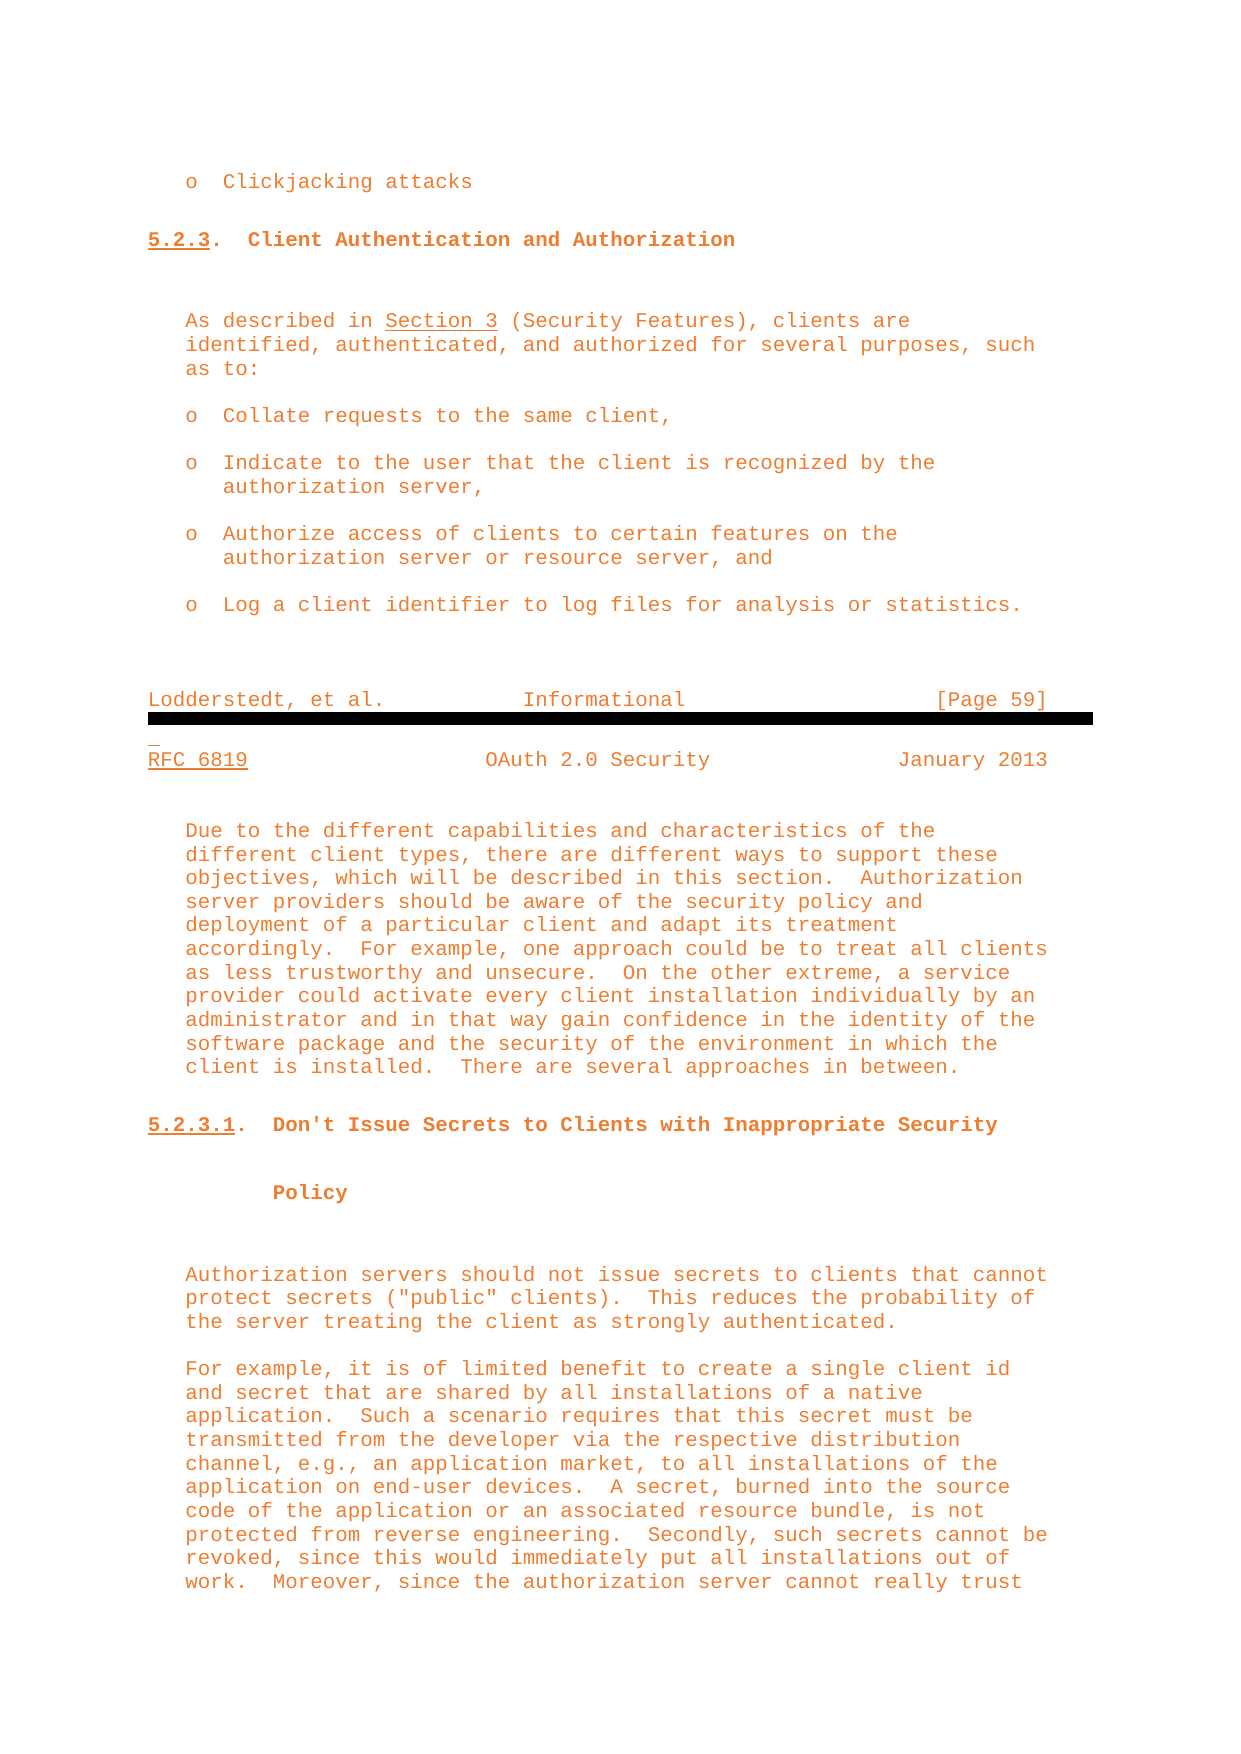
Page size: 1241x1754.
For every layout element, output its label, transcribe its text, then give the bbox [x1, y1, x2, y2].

text Due to the different capabilities and characteristics of the [148, 820, 1093, 843]
text o Clickjacking attacks [148, 171, 1093, 195]
text 5.2.3.1. Don't Issue Secrets to Clients with Inappropriate Security [148, 1114, 1093, 1138]
text code of the application or an associated resource bundle, is not [148, 1500, 1093, 1524]
text administrator and in that way gain confidence in the identity of the [148, 1009, 1093, 1033]
text Policy [148, 1182, 1093, 1206]
text o Authorize access of clients to certain features on the [148, 523, 1093, 547]
text software package and the security of the environment in which the [148, 1033, 1093, 1056]
text For example, it is of limited benefit to create a single client id [148, 1358, 1093, 1382]
text identified, authenticated, and authorized for several purposes, such [148, 334, 1093, 358]
text protected from reverse engineering. Secondly, such secrets cannot be [148, 1524, 1093, 1547]
text Lodderstedt, et al. Informational [Page 59] [148, 689, 1093, 712]
text as less trustworthy and unsecure. On the other extreme, a service [148, 962, 1093, 985]
text o Log a client identifier to log files for analysis or statistics. [148, 594, 1093, 618]
text the server treating the client as strongly authenticated. [148, 1311, 1093, 1334]
text application on end-user devices. A secret, burned into the source [148, 1476, 1093, 1500]
text authorization server, [148, 476, 1093, 499]
text different client types, there are different ways to support these [148, 843, 1093, 867]
text o Indicate to the user that the client is recognized by the [148, 452, 1093, 476]
text as to: [148, 358, 1093, 381]
text provider could activate every client installation individually by an [148, 985, 1093, 1009]
text revoked, since this would immediately put all installations out of [148, 1547, 1093, 1571]
text channel, e.g., an application market, to all installations of the [148, 1453, 1093, 1476]
text accordingly. For example, one approach could be to treat all clients [148, 938, 1093, 962]
text transmitted from the developer via the respective distribution [148, 1429, 1093, 1453]
text deployment of a particular client and adapt its treatment [148, 914, 1093, 938]
text o Collate requests to the same client, [148, 405, 1093, 428]
text and secret that are shared by all installations of a native [148, 1382, 1093, 1405]
text protect secrets ("public" clients). This reduces the probability of [148, 1287, 1093, 1311]
text 5.2.3. Client Authentication and Authorization [148, 229, 1093, 253]
text client is installed. There are several approaches in between. [148, 1056, 1093, 1080]
text Authorization servers should not issue secrets to clients that cannot [148, 1263, 1093, 1287]
text server providers should be aware of the security policy and [148, 891, 1093, 914]
text RFC 6819 OAuth 2.0 Security January 2013 [148, 749, 1093, 773]
text work. Moreover, since the authorization server cannot really trust [148, 1571, 1093, 1594]
text As described in Section 3 (Security Features), clients are [148, 310, 1093, 334]
text authorization server or resource server, and [148, 547, 1093, 570]
text application. Such a scenario requires that this secret must be [148, 1405, 1093, 1429]
text objectives, which will be described in this section. Authorization [148, 867, 1093, 891]
